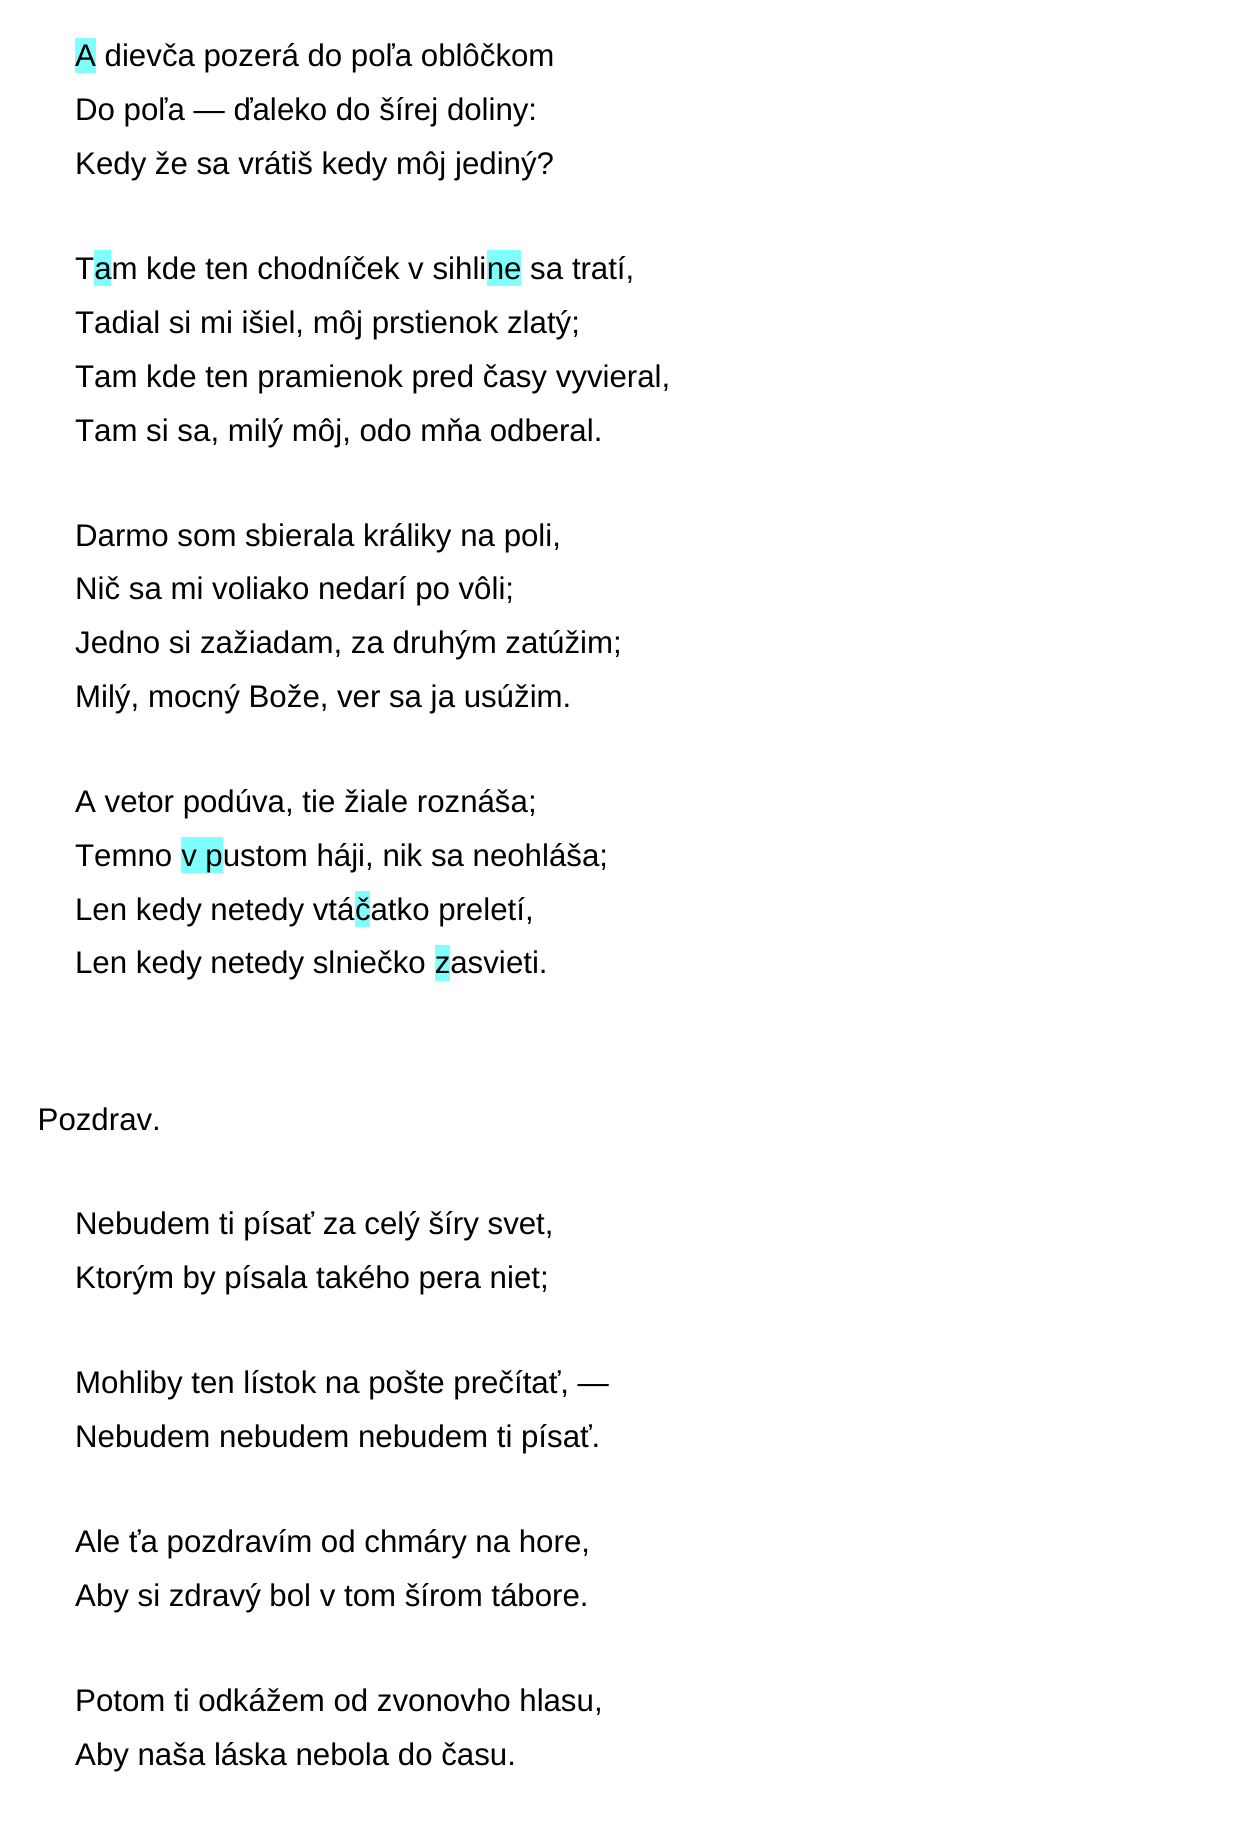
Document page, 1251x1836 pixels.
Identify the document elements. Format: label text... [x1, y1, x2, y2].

text Len kedy netedy slniečko zasvieti. [37, 944, 1130, 981]
text Darmo som sbierala králiky na poli, [37, 517, 1130, 552]
text Tam si sa, milý môj, odo mňa odberal. [37, 412, 1130, 448]
text Kedy že sa vrátiš kedy môj jediný? [37, 145, 1130, 181]
text Ktorým by písala takého pera niet; [37, 1259, 1130, 1295]
text Tam kde ten chodníček v sihline sa tratí, [37, 250, 1130, 286]
text Nebudem nebudem nebudem ti písať. [37, 1418, 1130, 1454]
text Milý, mocný Bože, ver sa ja usúžim. [37, 678, 1130, 714]
text Nič sa mi voliako nedarí po vôli; [37, 570, 1130, 606]
text A dievča pozerá do poľa oblôčkom [37, 37, 1130, 73]
text Ale ťa pozdravím od chmáry na hore, [37, 1523, 1130, 1559]
text Aby si zdravý bol v tom šírom tábore. [37, 1577, 1130, 1613]
text Mohliby ten lístok na pošte prečítať, — [37, 1364, 1130, 1400]
text Len kedy netedy vtáčatko preletí, [37, 891, 1130, 927]
text Potom ti odkážem od zvonovho hlasu, [37, 1682, 1130, 1718]
text Nebudem ti písať za celý šíry svet, [37, 1205, 1130, 1241]
text Jedno si zažiadam, za druhým zatúžim; [37, 624, 1130, 660]
text Aby naša láska nebola do času. [37, 1736, 1130, 1771]
text Tam kde ten pramienok pred časy vyvieral, [37, 358, 1130, 394]
text Temno v pustom háji, nik sa neohláša; [37, 837, 1130, 873]
text Do poľa — ďaleko do šírej doliny: [37, 91, 1130, 127]
text Tadial si mi išiel, môj prstienok zlatý; [37, 304, 1130, 340]
text A vetor podúva, tie žiale roznáša; [37, 783, 1130, 819]
text Pozdrav. [37, 1101, 1130, 1136]
